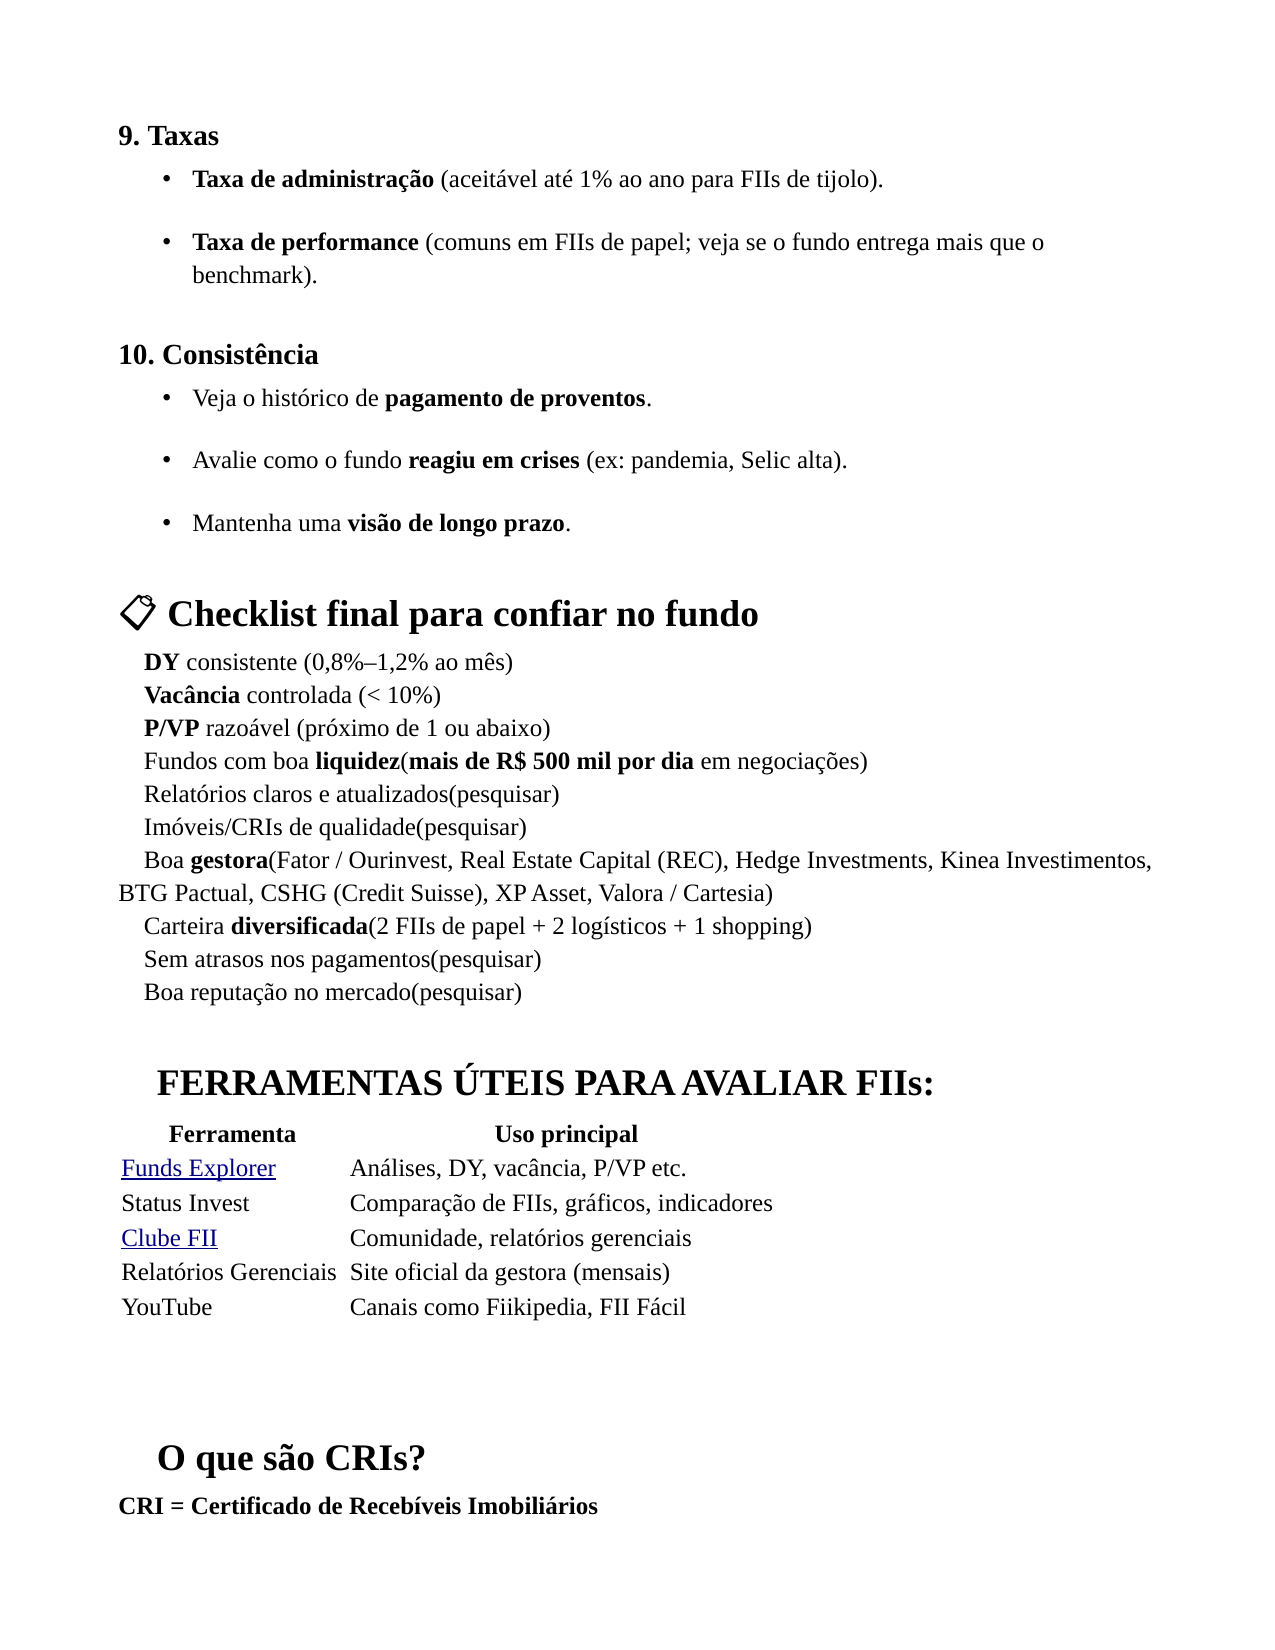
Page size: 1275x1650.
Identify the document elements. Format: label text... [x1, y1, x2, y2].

text ✅ DY consistente (0,8%–1,2% ao mês) ✅ Vacância controlada (< 10%) ✅ P/VP razoável (próximo de 1 ou abaixo) ✅ Fundos com boa liquidez(mais de R$ 500 mil por dia em negociações) ✅ Relatórios claros e atualizados(pesquisar) ✅ Imóveis/CRIs de qualidade(pesquisar) ✅ Boa gestora(Fator / Ourinvest, Real Estate Capital (REC), Hedge Investments, Kinea Investimentos, BTG Pactual, CSHG (Credit Suisse), XP Asset, Valora / Cartesia) ✅ Carteira diversificada(2 FIIs de papel + 2 logísticos + 1 shopping) ✅ Sem atrasos nos pagamentos(pesquisar) ✅ Boa reputação no mercado(pesquisar) [118, 647, 1157, 1006]
list Mantenha uma visão de longo prazo. [162, 508, 1157, 537]
subtitle 📄 O que são CRIs? [118, 1436, 1157, 1479]
table_cell Funds Explorer [118, 1151, 347, 1185]
table_cell Análises, DY, vacância, P/VP etc. [347, 1151, 786, 1185]
table_cell Status Invest [118, 1185, 347, 1220]
subtitle 9. Taxas [118, 118, 1157, 152]
list Taxa de administração (aceitável até 1% ao ano para FIIs de tijolo). [162, 164, 1157, 193]
table_cell Clube FII [118, 1220, 347, 1254]
text CRI = Certificado de Recebíveis Imobiliários [118, 1491, 1157, 1520]
subtitle 10. Consistência [118, 337, 1157, 370]
table_cell Comunidade, relatórios gerenciais [347, 1220, 786, 1254]
table_cell Comparação de FIIs, gráficos, indicadores [347, 1185, 786, 1220]
list Taxa de performance (comuns em FIIs de papel; veja se o fundo entrega mais que o benchmark). [162, 227, 1157, 288]
table_cell Relatórios Gerenciais [118, 1254, 347, 1289]
table_cell Site oficial da gestora (mensais) [347, 1254, 786, 1289]
table_cell YouTube [118, 1289, 347, 1323]
table_cell Canais como Fiikipedia, FII Fácil [347, 1289, 786, 1323]
list Avalie como o fundo reagiu em crises (ex: pandemia, Selic alta). [162, 445, 1157, 474]
table_header Ferramenta [118, 1116, 347, 1151]
list Veja o histórico de pagamento de proventos. [162, 383, 1157, 412]
subtitle 🧪 FERRAMENTAS ÚTEIS PARA AVALIAR FIIs: [118, 1060, 1157, 1103]
table_header Uso principal [347, 1116, 786, 1151]
subtitle 📋 Checklist final para confiar no fundo [118, 591, 1157, 634]
